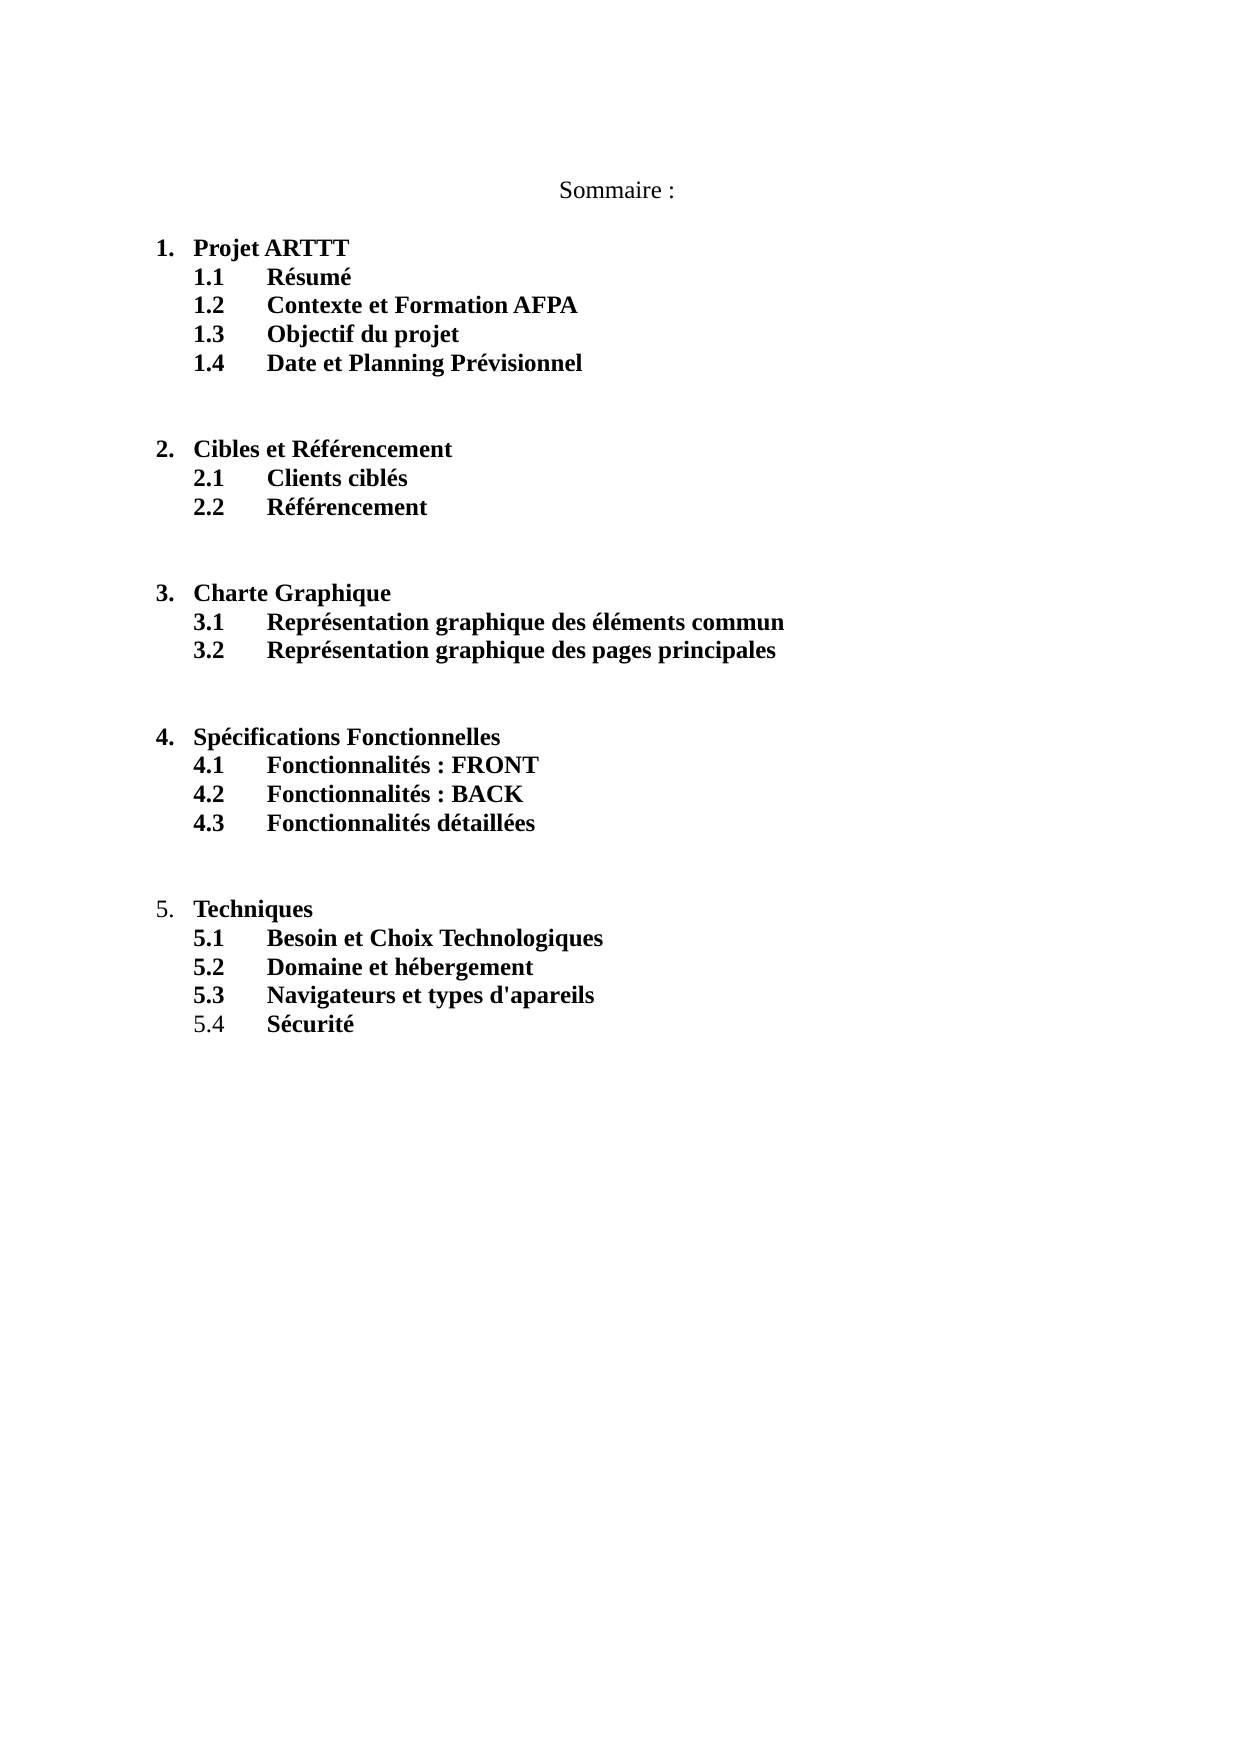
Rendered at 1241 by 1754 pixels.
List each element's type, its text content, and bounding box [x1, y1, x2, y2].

list Cibles et Référencement 2.1 Clients ciblés 2.2 Référencement [156, 434, 1122, 578]
list Spécifications Fonctionnelles 4.1 Fonctionnalités : FRONT 4.2 Fonctionnalités : BACK 4.3 Fonctionnalités détaillées [156, 722, 1122, 894]
text Sommaire : [118, 176, 1122, 204]
list Techniques 5.1 Besoin et Choix Technologiques 5.2 Domaine et hébergement 5.3 Navigateurs et types d'apareils 5.4 Sécurité [156, 894, 1122, 1038]
list Charte Graphique 3.1 Représentation graphique des éléments commun 3.2 Représentation graphique des pages principales [156, 578, 1122, 722]
list Projet ARTTT 1.1 Résumé [156, 233, 1122, 291]
list 1.2 Contexte et Formation AFPA 1.3 Objectif du projet 1.4 Date et Planning Prévisionnel [156, 291, 1122, 434]
